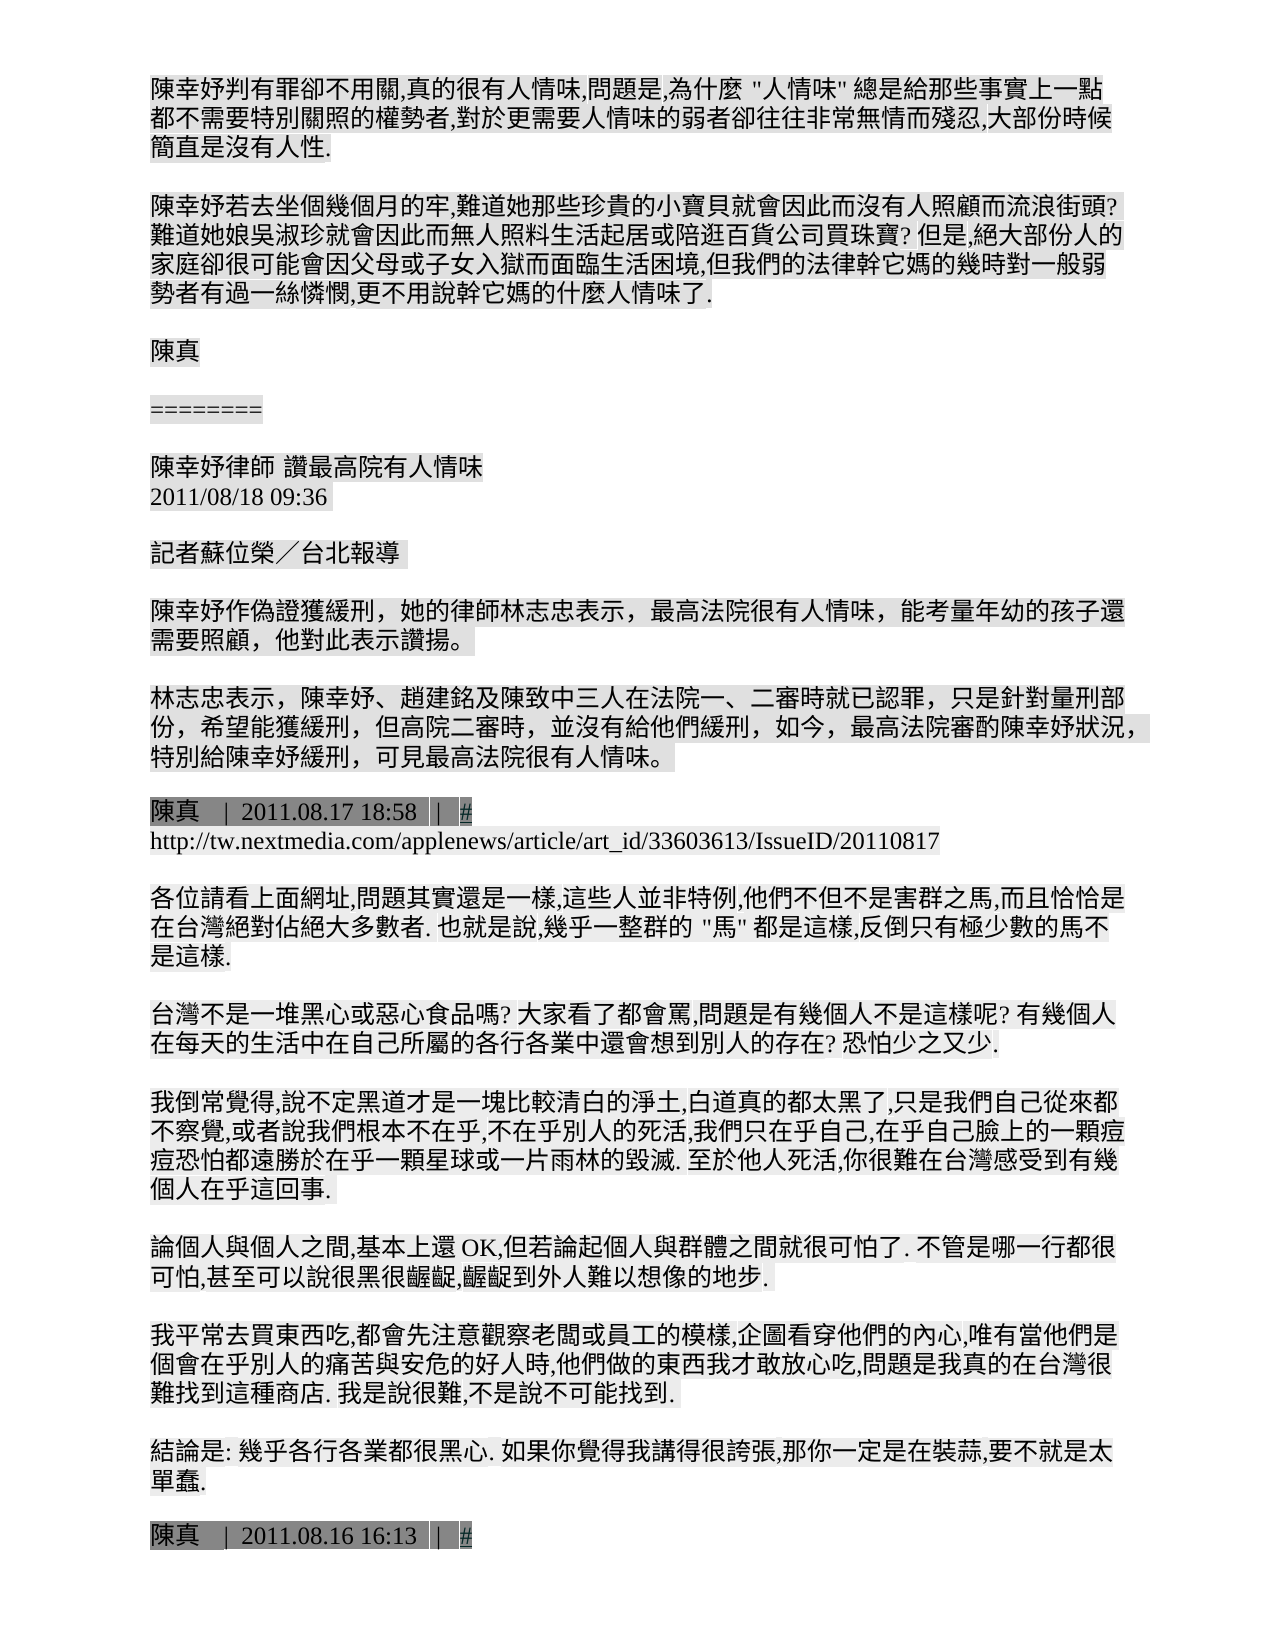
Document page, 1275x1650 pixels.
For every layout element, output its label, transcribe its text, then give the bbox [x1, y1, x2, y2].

text 陳真 | 2011.08.17 18:58 | # [150, 797, 1125, 826]
text http://tw.nextmedia.com/applenews/article/art_id/33603613/IssueID/20110817 各位請看上面網址,問題其實還是一樣,這些人並非特例,他們不但不是害群之馬,而且恰恰是在台灣絕對佔絕大多數者. 也就是說,幾乎一整群的 "馬" 都是這樣,反倒只有極少數的馬不是這樣. 台灣不是一堆黑心或惡心食品嗎? 大家看了都會罵,問題是有幾個人不是這樣呢? 有幾個人在每天的生活中在自己所屬的各行各業中還會想到別人的存在? 恐怕少之又少. 我倒常覺得,說不定黑道才是一塊比較清白的淨土,白道真的都太黑了,只是我們自己從來都不察覺,或者說我們根本不在乎,不在乎別人的死活,我們只在乎自己,在乎自己臉上的一顆痘痘恐怕都遠勝於在乎一顆星球或一片雨林的毀滅. 至於他人死活,你很難在台灣感受到有幾個人在乎這回事. 論個人與個人之間,基本上還OK,但若論起個人與群體之間就很可怕了. 不管是哪一行都很可怕,甚至可以說很黑很齷齪,齷齪到外人難以想像的地步. 我平常去買東西吃,都會先注意觀察老闆或員工的模樣,企圖看穿他們的內心,唯有當他們是個會在乎別人的痛苦與安危的好人時,他們做的東西我才敢放心吃,問題是我真的在台灣很難找到這種商店. 我是說很難,不是說不可能找到. 結論是: 幾乎各行各業都很黑心. 如果你覺得我講得很誇張,那你一定是在裝蒜,要不就是太單蠢. [150, 826, 1125, 1496]
text 陳真 | 2011.08.16 16:13 | # [150, 1521, 1125, 1550]
text 陳幸妤判有罪卻不用關,真的很有人情味,問題是,為什麼 "人情味" 總是給那些事實上一點都不需要特別關照的權勢者,對於更需要人情味的弱者卻往往非常無情而殘忍,大部份時候簡直是沒有人性. 陳幸妤若去坐個幾個月的牢,難道她那些珍貴的小寶貝就會因此而沒有人照顧而流浪街頭? 難道她娘吳淑珍就會因此而無人照料生活起居或陪逛百貨公司買珠寶? 但是,絕大部份人的家庭卻很可能會因父母或子女入獄而面臨生活困境,但我們的法律幹它媽的幾時對一般弱勢者有過一絲憐憫,更不用說幹它媽的什麼人情味了. 陳真 ======== 陳幸妤律師 讚最高院有人情味 2011/08/18 09:36 記者蘇位榮／台北報導 陳幸妤作偽證獲緩刑，她的律師林志忠表示，最高法院很有人情味，能考量年幼的孩子還需要照顧，他對此表示讚揚。 林志忠表示，陳幸妤、趙建銘及陳致中三人在法院一、二審時就已認罪，只是針對量刑部份，希望能獲緩刑，但高院二審時，並沒有給他們緩刑，如今，最高法院審酌陳幸妤狀況，特別給陳幸妤緩刑，可見最高法院很有人情味。 [150, 75, 1125, 772]
